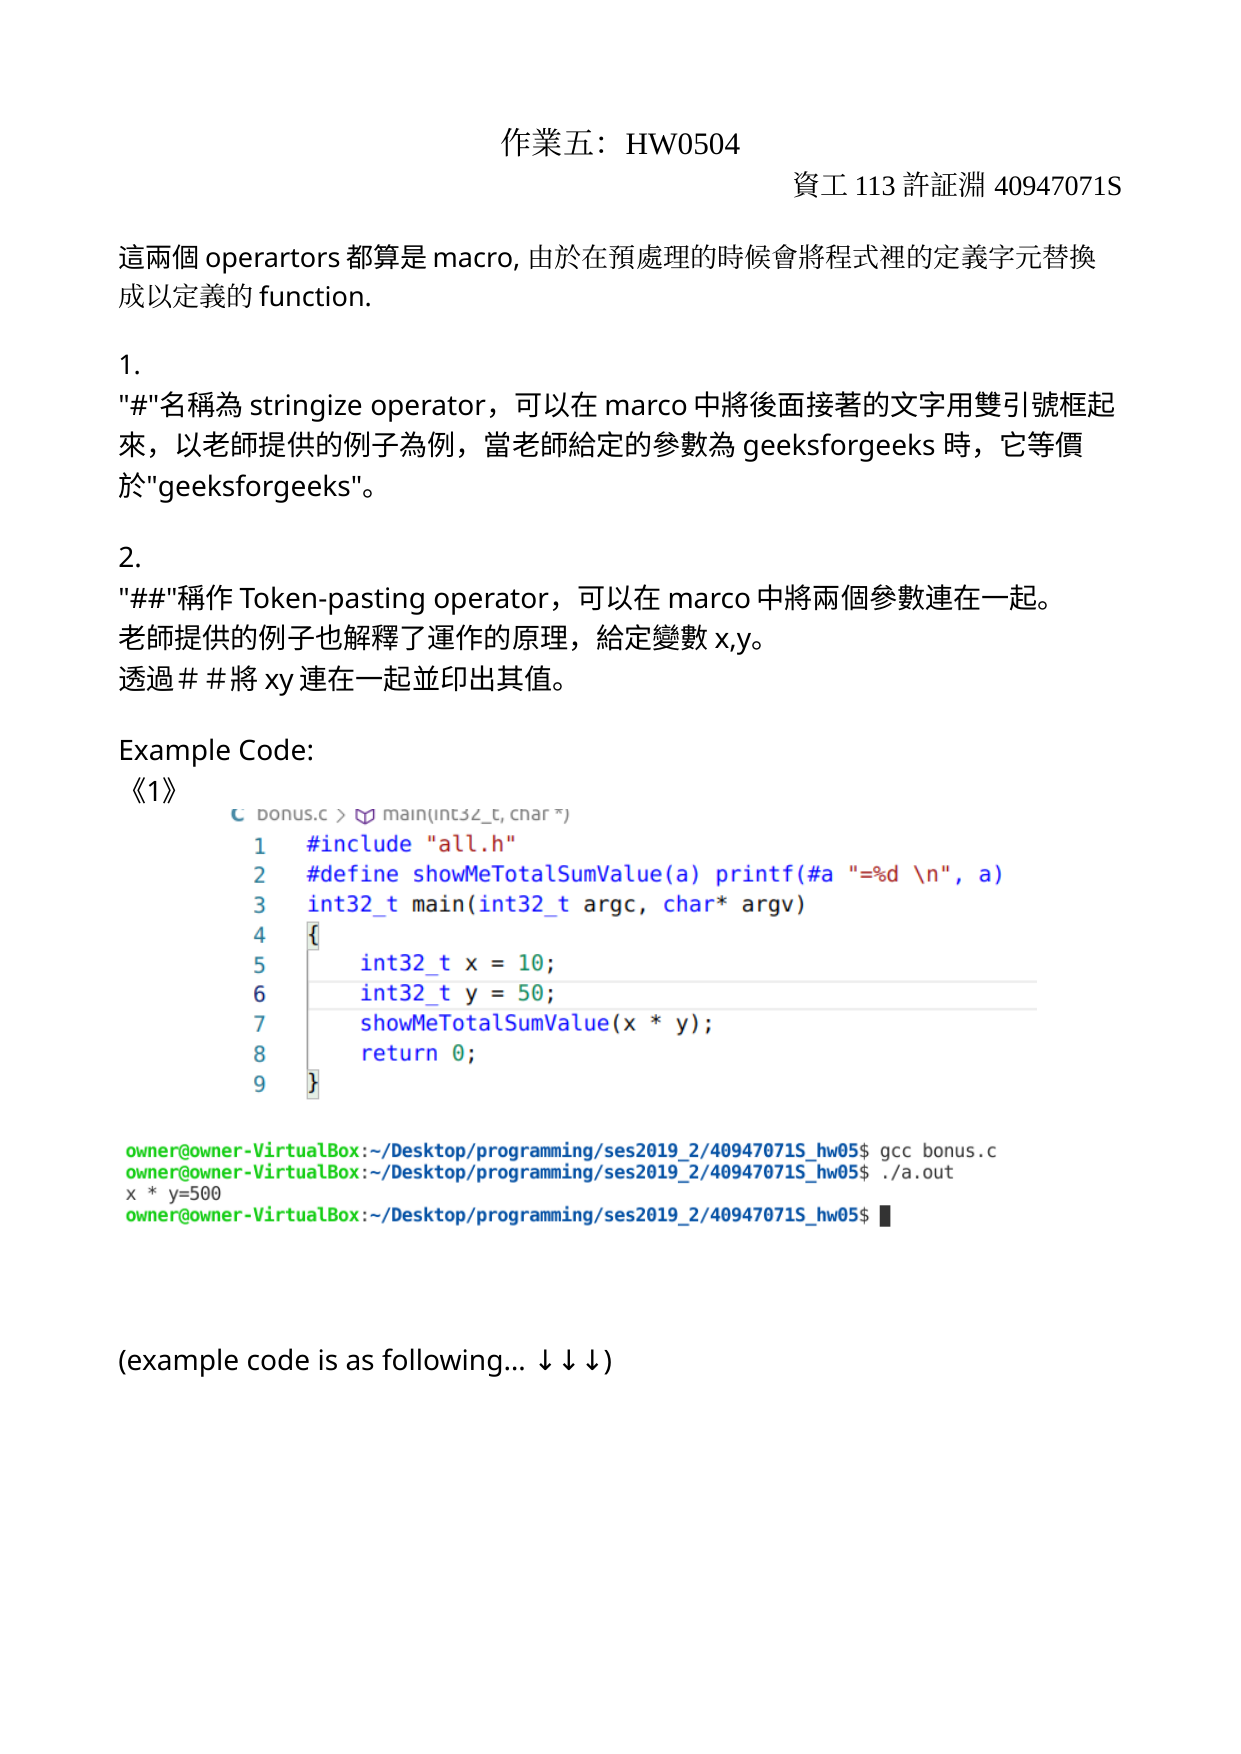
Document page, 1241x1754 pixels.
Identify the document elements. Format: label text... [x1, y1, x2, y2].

text "#"名稱為stringize operator，可以在marco中將後面接著的文字用雙引號框起來，以老師提供的例子為例，當老師給定的參數為geeksforgeeks 時，它等價於"geeksforgeeks"。 [118, 382, 1122, 505]
picture [100, 1125, 1105, 1276]
text 2. [118, 537, 1122, 576]
text 資工113 許証淵 40947071S [118, 163, 1122, 203]
picture [203, 809, 1037, 1112]
text 1. [118, 345, 1122, 382]
text "##"稱作Token-pasting operator，可以在marco中將兩個參數連在一起。 [118, 576, 1122, 616]
text 《1》 [118, 769, 1122, 809]
text 這兩個operartors都算是macro, 由於在預處理的時候會將程式裡的定義字元替換成以定義的function. [118, 236, 1122, 314]
text 老師提供的例子也解釋了運作的原理，給定變數x,y。 [118, 616, 1122, 657]
text (example code is as following… ↓↓↓) [118, 1340, 1122, 1378]
text 透過＃＃將xy連在一起並印出其值。 [118, 657, 1122, 698]
text 作業五：HW0504 [118, 118, 1122, 163]
text Example Code: [118, 730, 1122, 769]
